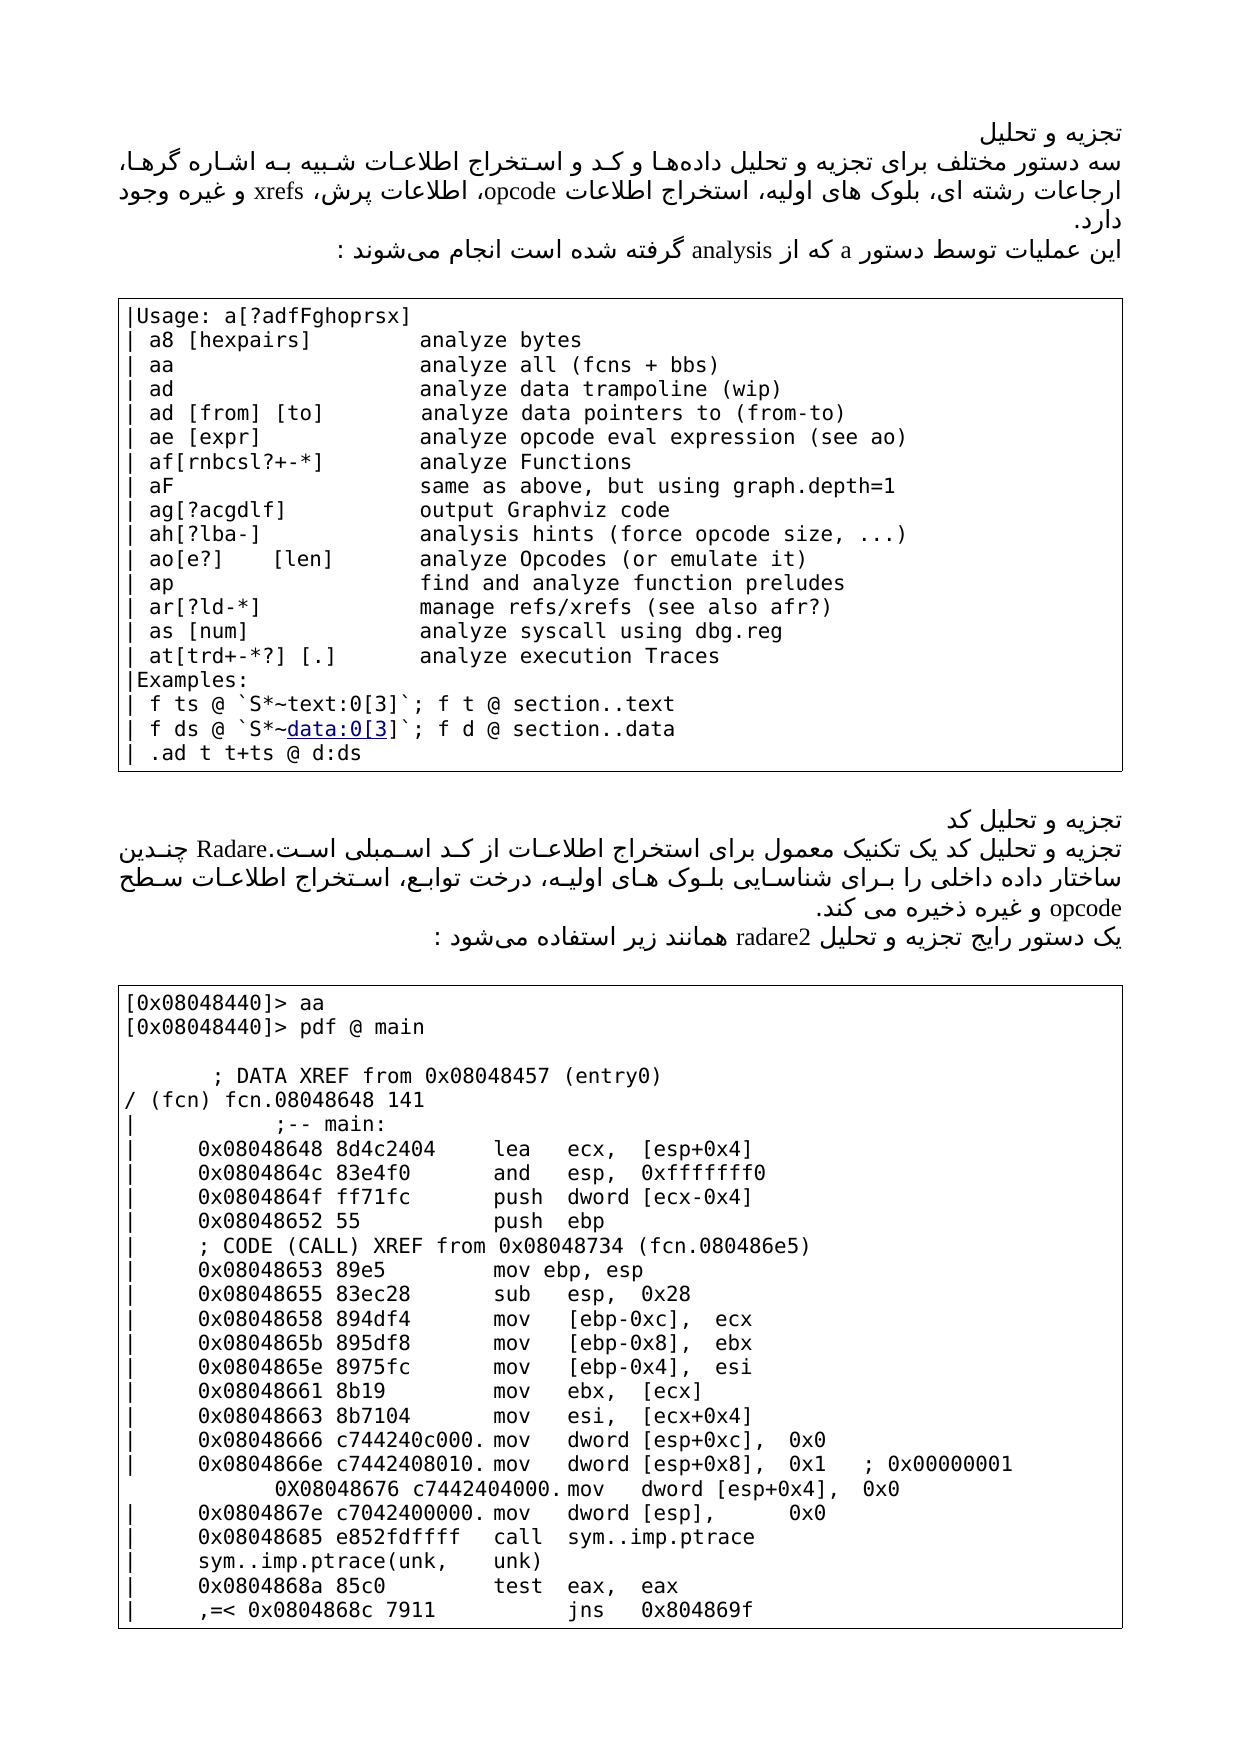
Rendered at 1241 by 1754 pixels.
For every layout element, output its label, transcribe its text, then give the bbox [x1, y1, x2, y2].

text این عملیات توسط دستور a که از analysis گرفته شده است انجام می‌شوند : [118, 235, 1122, 264]
text یک دستور رایج تجزیه و تحلیل radare2 همانند زیر استفاده می‌شود : [118, 922, 1122, 951]
table_header |Usage: a[?adfFghoprsx] | a8 [hexpairs] analyze bytes | aa analyze all (fcns + bbs) | ad analyze data trampoline (wip) | ad [from] [to] analyze data pointers to (from-to) | ae [expr] analyze opcode eval expression (see ao) | af[rnbcsl?+-*] analyze Functions | aF same as above, but using graph.depth=1 | ag[?acgdlf] output Graphviz code | ah[?lba-] analysis hints (force opcode size, ...) | ao[e?] [len] analyze Opcodes (or emulate it) | ap find and analyze function preludes | ar[?ld-*] manage refs/xrefs (see also afr?) | as [num] analyze syscall using dbg.reg | at[trd+-*?] [.] analyze execution Traces |Examples: | f ts @ `S*~text:0[3]`; f t @ section..text | f ds @ `S*~data:0[3]`; f d @ section..data | .ad t t+ts @ d:ds [119, 299, 1122, 771]
text تجزیه و تحلیل [118, 118, 1122, 147]
table_header [0x08048440]> aa [0x08048440]> pdf @ main ; DATA XREF from 0x08048457 (entry0) / (fcn) fcn.08048648 141 | ;-- main: | 0x08048648 8d4c2404 lea ecx, [esp+0x4] | 0x0804864c 83e4f0 and esp, 0xfffffff0 | 0x0804864f ff71fc push dword [ecx-0x4] | 0x08048652 55 push ebp | ; CODE (CALL) XREF from 0x08048734 (fcn.080486e5) | 0x08048653 89e5 mov ebp, esp | 0x08048655 83ec28 sub esp, 0x28 | 0x08048658 894df4 mov [ebp-0xc], ecx | 0x0804865b 895df8 mov [ebp-0x8], ebx | 0x0804865e 8975fc mov [ebp-0x4], esi | 0x08048661 8b19 mov ebx, [ecx] | 0x08048663 8b7104 mov esi, [ecx+0x4] | 0x08048666 c744240c000. mov dword [esp+0xc], 0x0 | 0x0804866e c7442408010. mov dword [esp+0x8], 0x1 ; 0x00000001 0X08048676 c7442404000. mov dword [esp+0x4], 0x0 | 0x0804867e c7042400000. mov dword [esp], 0x0 | 0x08048685 e852fdffff call sym..imp.ptrace | sym..imp.ptrace(unk, unk) | 0x0804868a 85c0 test eax, eax | ,=< 0x0804868c 7911 jns 0x804869f [119, 986, 1122, 1628]
text سه دستور مختلف برای تجزیه و تحلیل داده‌ها و کد و استخراج اطلاعات شبیه به اشاره گرها، ارجاعات رشته ای، بلوک های اولیه، استخراج اطلاعات opcode، اطلاعات پرش، xrefs و غیره وجود دارد. [118, 147, 1122, 235]
text تجزیه و تحلیل کد یک تکنیک معمول برای استخراج اطلاعات از کد اسمبلی است.Radare چندین ساختار داده داخلی را برای شناسایی بلوک های اولیه، درخت توابع، استخراج اطلاعات سطح opcode و غیره ذخیره می کند. [118, 834, 1122, 922]
text تجزیه و تحلیل کد [118, 805, 1122, 834]
